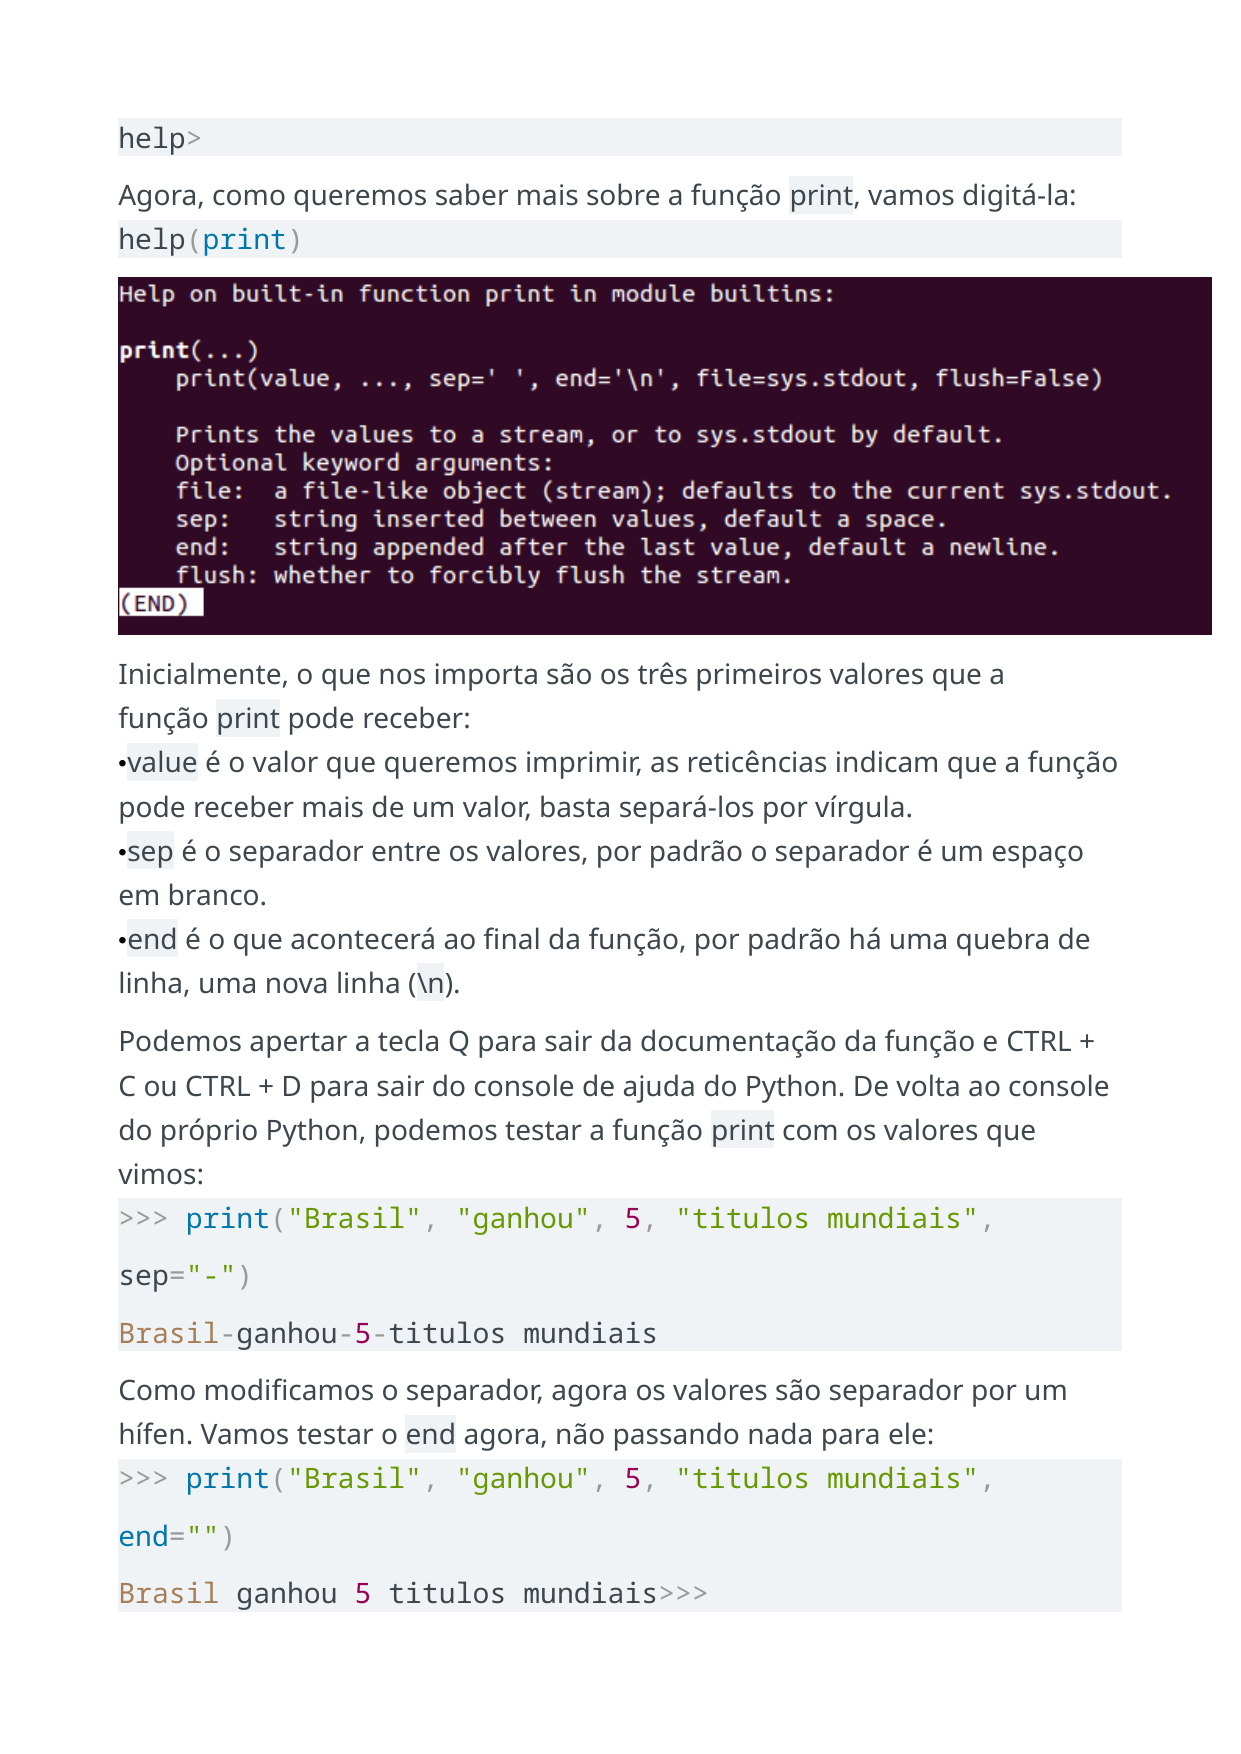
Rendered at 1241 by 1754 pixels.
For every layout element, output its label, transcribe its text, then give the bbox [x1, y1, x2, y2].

list sep é o separador entre os valores, por padrão o separador é um espaço em branco. [118, 831, 1122, 913]
text >>> print("Brasil", "ganhou", 5, "titulos mundiais", end="") [118, 1459, 1122, 1554]
picture [118, 277, 1212, 635]
text >>> print("Brasil", "ganhou", 5, "titulos mundiais", sep="-") [118, 1198, 1122, 1294]
text Brasil-ganhou-5-titulos mundiais [118, 1313, 1122, 1351]
text Como modificamos o separador, agora os valores são separador por um hífen. Vamos testar o end agora, não passando nada para ele: [118, 1371, 1122, 1453]
list end é o que acontecerá ao final da função, por padrão há uma quebra de linha, uma nova linha (\n). [118, 919, 1122, 1001]
text help(print) [118, 220, 1122, 258]
text help> [118, 118, 1122, 156]
list value é o valor que queremos imprimir, as reticências indicam que a função pode receber mais de um valor, basta separá-los por vírgula. [118, 743, 1122, 825]
text Brasil ganhou 5 titulos mundiais>>> [118, 1574, 1122, 1612]
text Podemos apertar a tecla Q para sair da documentação da função e CTRL + C ou CTRL + D para sair do console de ajuda do Python. De volta ao console do próprio Python, podemos testar a função print com os valores que vimos: [118, 1022, 1122, 1192]
text Agora, como queremos saber mais sobre a função print, vamos digitá-la: [118, 176, 1122, 214]
text Inicialmente, o que nos importa são os três primeiros valores que a função print pode receber: [118, 655, 1122, 737]
